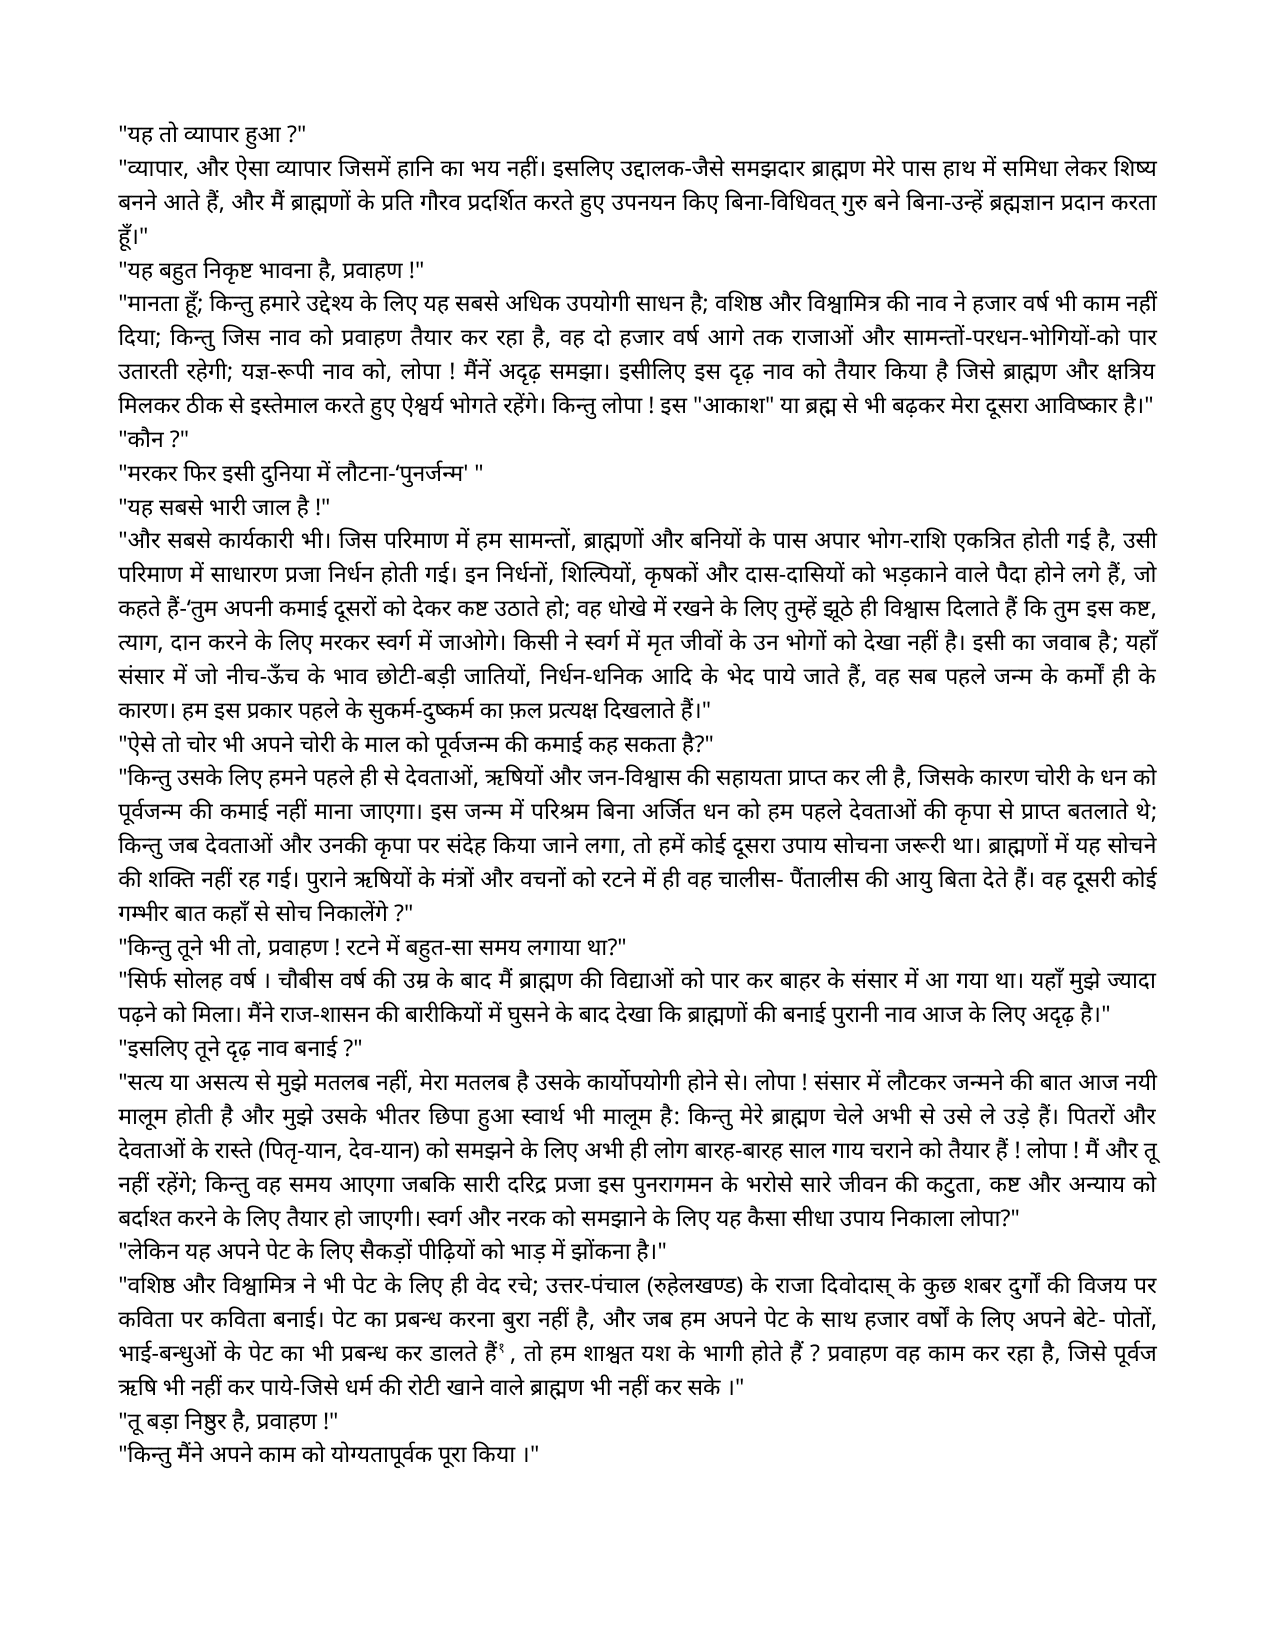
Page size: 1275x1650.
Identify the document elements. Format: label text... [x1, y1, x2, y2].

text "और सबसे कार्यकारी भी। जिस परिमाण में हम सामन्तों, ब्राह्मणों और बनियों के पास अपार भोग-राशि एकत्रित होती गई है, उसी परिमाण में साधारण प्रजा निर्धन होती गई। इन निर्धनों, शिल्पियों, कृषकों और दास-दासियों को भड़काने वाले पैदा होने लगे हैं, जो कहते हैं-‘तुम अपनी कमाई दूसरों को देकर कष्ट उठाते हो; वह धोखे में रखने के लिए तुम्हें झूठे ही विश्वास दिलाते हैं कि तुम इस कष्ट, त्याग, दान करने के लिए मरकर स्वर्ग में जाओगे। किसी ने स्वर्ग में मृत जीवों के उन भोगों को देखा नहीं है। इसी का जवाब है; यहाँ संसार में जो नीच-ऊँच के भाव छोटी-बड़ी जातियों, निर्धन-धनिक आदि के भेद पाये जाते हैं, वह सब पहले जन्म के कर्मों ही के कारण। हम इस प्रकार पहले के सुकर्म-दुष्कर्म का फ़ल प्रत्यक्ष दिखलाते हैं।" [118, 524, 1157, 727]
text "वशिष्ठ और विश्वामित्र ने भी पेट के लिए ही वेद रचे; उत्तर-पंचाल (रुहेलखण्ड) के राजा दिवोदास् के कुछ शबर दुर्गों की विजय पर कविता पर कविता बनाई। पेट का प्रबन्ध करना बुरा नहीं है, और जब हम अपने पेट के साथ हजार वर्षों के लिए अपने बेटे- पोतों, भाई-बन्धुओं के पेट का भी प्रबन्ध कर डालते हैं१ , तो हम शाश्वत यश के भागी होते हैं ? प्रवाहण वह काम कर रहा है, जिसे पूर्वज ऋषि भी नहीं कर पाये-जिसे धर्म की रोटी खाने वाले ब्राह्मण भी नहीं कर सके ।" [118, 1269, 1157, 1404]
text "यह सबसे भारी जाल है !" [118, 491, 1157, 524]
text "ऐसे तो चोर भी अपने चोरी के माल को पूर्वजन्म की कमाई कह सकता है?" [118, 727, 1157, 761]
text "तू बड़ा निष्ठुर है, प्रवाहण !" [118, 1404, 1157, 1438]
text "सिर्फ सोलह वर्ष । चौबीस वर्ष की उम्र के बाद मैं ब्राह्मण की विद्याओं को पार कर बाहर के संसार में आ गया था। यहाँ मुझे ज्यादा पढ़ने को मिला। मैंने राज-शासन की बारीकियों में घुसने के बाद देखा कि ब्राह्मणों की बनाई पुरानी नाव आज के लिए अदृढ़ है।" [118, 964, 1157, 1032]
text "इसलिए तूने दृढ़ नाव बनाई ?" [118, 1032, 1157, 1066]
text "व्यापार, और ऐसा व्यापार जिसमें हानि का भय नहीं। इसलिए उद्दालक-जैसे समझदार ब्राह्मण मेरे पास हाथ में समिधा लेकर शिष्य बनने आते हैं, और मैं ब्राह्मणों के प्रति गौरव प्रदर्शित करते हुए उपनयन किए बिना-विधिवत् गुरु बने बिना-उन्हें ब्रह्मज्ञान प्रदान करता हूँ।" [118, 152, 1157, 253]
text "यह बहुत निकृष्ट भावना है, प्रवाहण !" [118, 253, 1157, 287]
text "सत्य या असत्य से मुझे मतलब नहीं, मेरा मतलब है उसके कार्योपयोगी होने से। लोपा ! संसार में लौटकर जन्मने की बात आज नयी मालूम होती है और मुझे उसके भीतर छिपा हुआ स्वार्थ भी मालूम है: किन्तु मेरे ब्राह्मण चेले अभी से उसे ले उड़े हैं। पितरों और देवताओं के रास्ते (पितृ-यान, देव-यान) को समझने के लिए अभी ही लोग बारह-बारह साल गाय चराने को तैयार हैं ! लोपा ! मैं और तू नहीं रहेंगे; किन्तु वह समय आएगा जबकि सारी दरिद्र प्रजा इस पुनरागमन के भरोसे सारे जीवन की कटुता, कष्ट और अन्याय को बर्दाश्त करने के लिए तैयार हो जाएगी। स्वर्ग और नरक को समझाने के लिए यह कैसा सीधा उपाय निकाला लोपा?" [118, 1066, 1157, 1235]
text "लेकिन यह अपने पेट के लिए सैकड़ों पीढ़ियों को भाड़ में झोंकना है।" [118, 1235, 1157, 1269]
text "मानता हूँ; किन्तु हमारे उद्देश्य के लिए यह सबसे अधिक उपयोगी साधन है; वशिष्ठ और विश्वामित्र की नाव ने हजार वर्ष भी काम नहीं दिया; किन्तु जिस नाव को प्रवाहण तैयार कर रहा है, वह दो हजार वर्ष आगे तक राजाओं और सामन्तों-परधन-भोगियों-को पार उतारती रहेगी; यज्ञ-रूपी नाव को, लोपा ! मैंनें अदृढ़ समझा। इसीलिए इस दृढ़ नाव को तैयार किया है जिसे ब्राह्मण और क्षत्रिय मिलकर ठीक से इस्तेमाल करते हुए ऐश्वर्य भोगते रहेंगे। किन्तु लोपा ! इस "आकाश" या ब्रह्म से भी बढ़कर मेरा दूसरा आविष्कार है।" [118, 287, 1157, 423]
text "किन्तु उसके लिए हमने पहले ही से देवताओं, ऋषियों और जन-विश्वास की सहायता प्राप्त कर ली है, जिसके कारण चोरी के धन को पूर्वजन्म की कमाई नहीं माना जाएगा। इस जन्म में परिश्रम बिना अर्जित धन को हम पहले देवताओं की कृपा से प्राप्त बतलाते थे; किन्तु जब देवताओं और उनकी कृपा पर संदेह किया जाने लगा, तो हमें कोई दूसरा उपाय सोचना जरूरी था। ब्राह्मणों में यह सोचने की शक्ति नहीं रह गई। पुराने ऋषियों के मंत्रों और वचनों को रटने में ही वह चालीस- पैंतालीस की आयु बिता देते हैं। वह दूसरी कोई गम्भीर बात कहाँ से सोच निकालेंगे ?" [118, 761, 1157, 931]
text "मरकर फिर इसी दुनिया में लौटना-‘पुनर्जन्म' " [118, 457, 1157, 491]
text "कौन ?" [118, 423, 1157, 457]
text "किन्तु तूने भी तो, प्रवाहण ! रटने में बहुत-सा समय लगाया था?" [118, 931, 1157, 964]
text "किन्तु मैंने अपने काम को योग्यतापूर्वक पूरा किया ।" [118, 1438, 1157, 1472]
text "यह तो व्यापार हुआ ?" [118, 118, 1157, 152]
